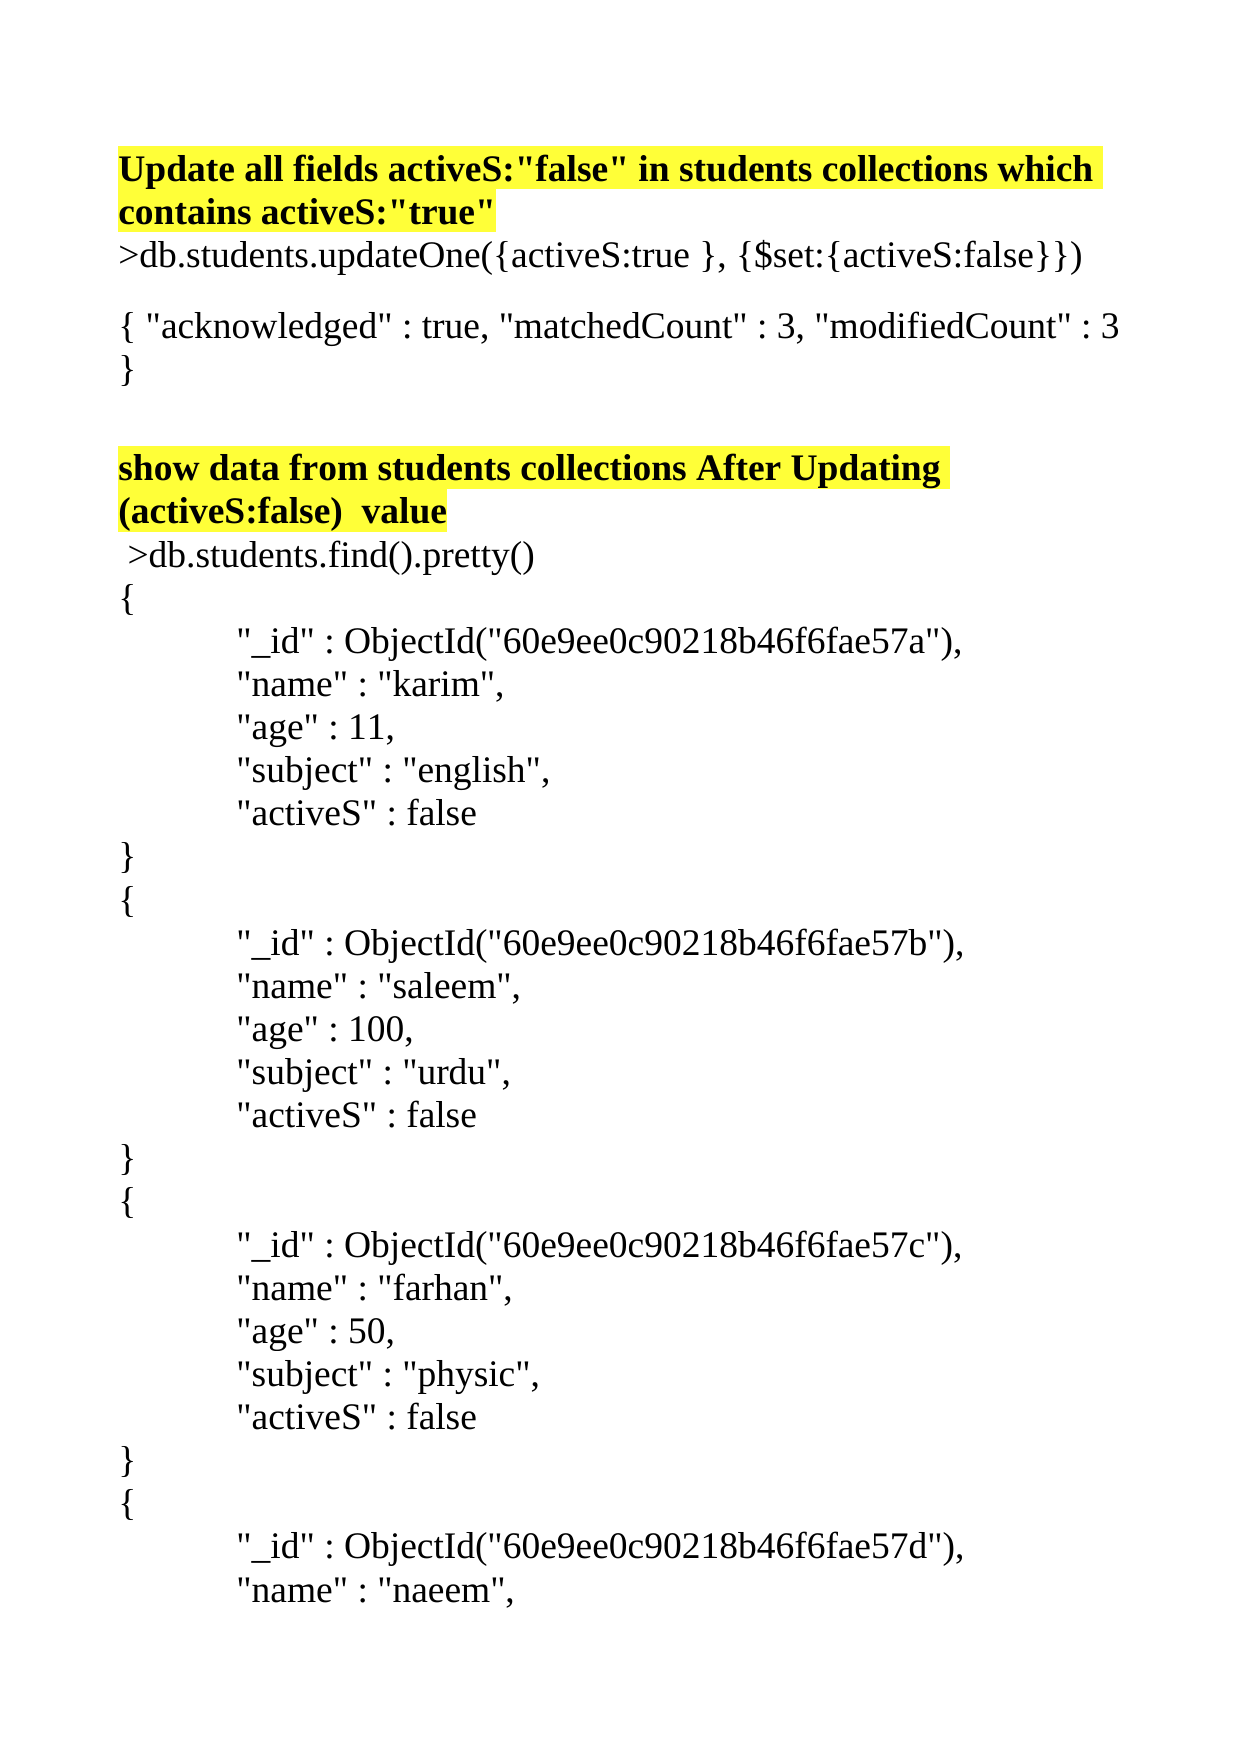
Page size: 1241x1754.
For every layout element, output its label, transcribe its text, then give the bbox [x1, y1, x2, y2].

text { [118, 877, 1122, 920]
text "age" : 50, [118, 1308, 1122, 1351]
text Update all fields activeS:"false" in students collections which contains activeS:"true" [118, 146, 1122, 232]
text "_id" : ObjectId("60e9ee0c90218b46f6fae57c"), [118, 1222, 1122, 1265]
text "activeS" : false [118, 1394, 1122, 1438]
text "_id" : ObjectId("60e9ee0c90218b46f6fae57a"), [118, 618, 1122, 661]
text { [118, 575, 1122, 618]
text show data from students collections After Updating (activeS:false) value [118, 446, 1122, 532]
text "subject" : "urdu", [118, 1049, 1122, 1093]
text "subject" : "english", [118, 748, 1122, 791]
text "activeS" : false [118, 1093, 1122, 1136]
text } [118, 834, 1122, 877]
text "name" : "karim", [118, 661, 1122, 704]
text "age" : 100, [118, 1006, 1122, 1049]
text { "acknowledged" : true, "matchedCount" : 3, "modifiedCount" : 3 } [118, 303, 1122, 390]
text >db.students.find().pretty() [118, 532, 1122, 575]
text >db.students.updateOne({activeS:true }, {$set:{activeS:false}}) [118, 232, 1122, 276]
text { [118, 1179, 1122, 1222]
text "activeS" : false [118, 791, 1122, 834]
text "subject" : "physic", [118, 1351, 1122, 1394]
text } [118, 1438, 1122, 1481]
text } [118, 1136, 1122, 1179]
text "age" : 11, [118, 704, 1122, 748]
text "_id" : ObjectId("60e9ee0c90218b46f6fae57d"), [118, 1524, 1122, 1567]
text "_id" : ObjectId("60e9ee0c90218b46f6fae57b"), [118, 920, 1122, 963]
text { [118, 1481, 1122, 1524]
text "name" : "saleem", [118, 963, 1122, 1006]
text "name" : "farhan", [118, 1265, 1122, 1308]
text "name" : "naeem", [118, 1567, 1122, 1610]
